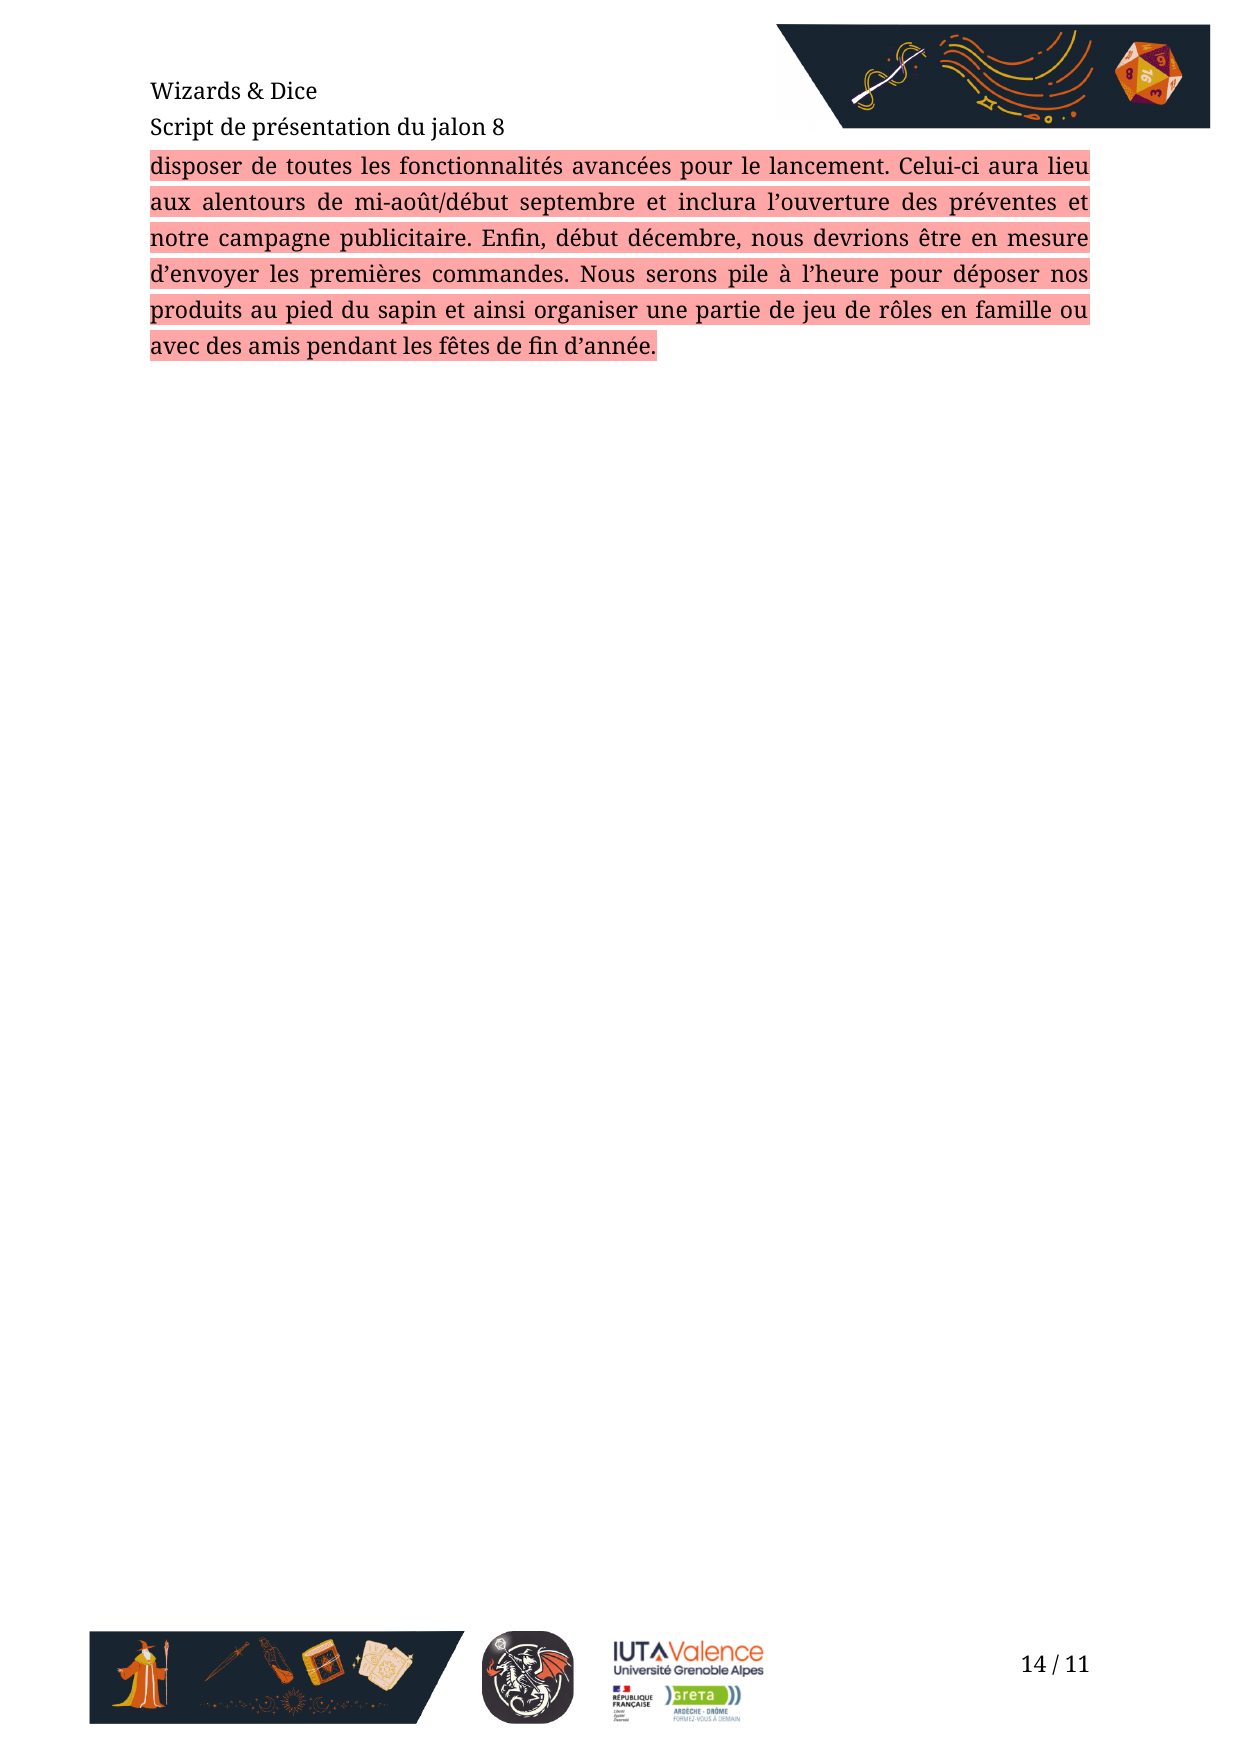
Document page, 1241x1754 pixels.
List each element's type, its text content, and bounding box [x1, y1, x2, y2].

picture [771, 21, 1218, 131]
picture [81, 1620, 788, 1733]
text disposer de toutes les fonctionnalités avancées pour le lancement. Celui-ci aura lieu aux alentours de mi-août/début septembre et inclura l’ouverture des préventes et notre campagne publicitaire. Enfin, début décembre, nous devrions être en mesure d’envoyer les premières commandes. Nous serons pile à l’heure pour déposer nos produits au pied du sapin et ainsi organiser une partie de jeu de rôles en famille ou avec des amis pendant les fêtes de fin d’année. [150, 150, 1090, 361]
